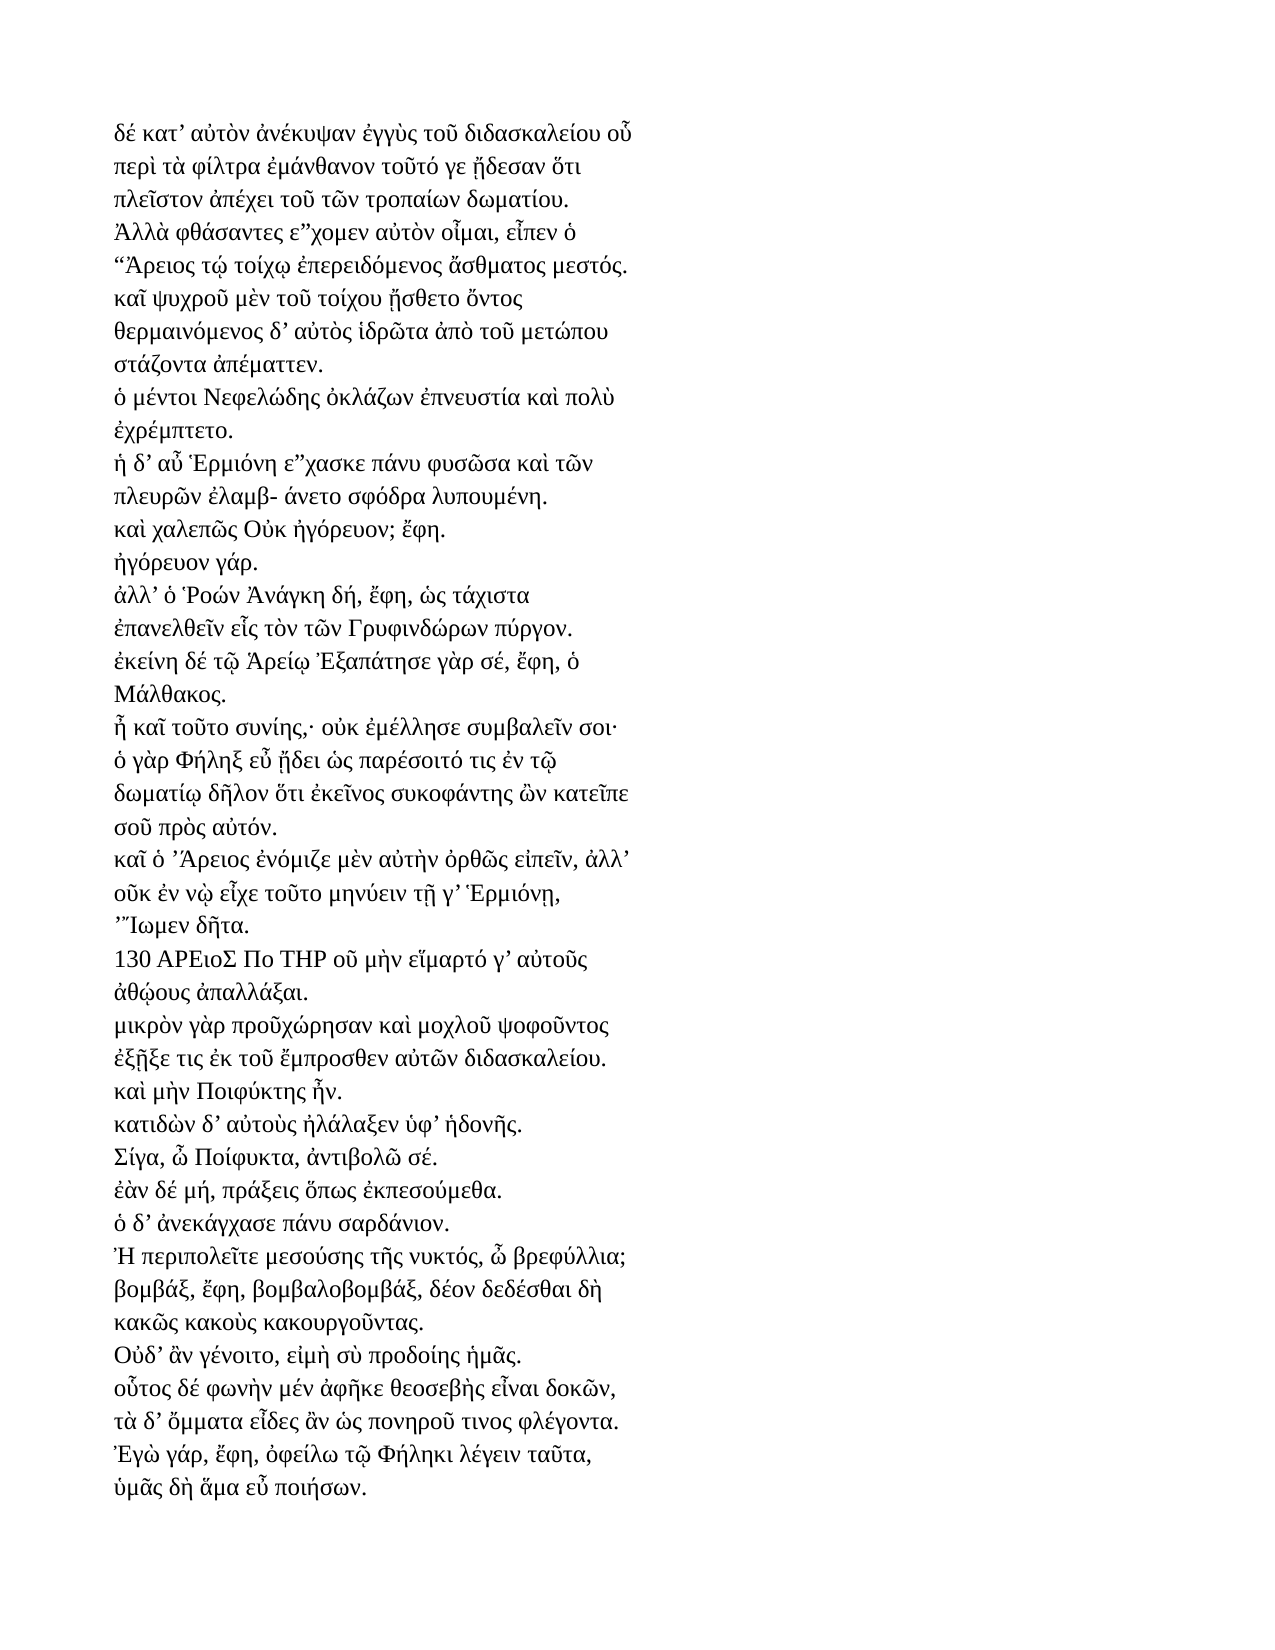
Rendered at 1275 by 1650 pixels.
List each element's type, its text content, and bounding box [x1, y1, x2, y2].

table_cell [635, 118, 1157, 1505]
table_cell δέ κατ’ αὐτὸν ἀνέκυψαν ἐγγὺς τοῦ διδασκαλείου οὗ περὶ τὰ φίλτρα ἐμάνθανον τοῦτό γε ᾔδεσαν ὅτι πλεῖστον ἀπέχει τοῦ τῶν τροπαίων δωματίου. Ἀλλὰ φθάσαντες ε”χομεν αὐτὸν οἶμαι, εἶπεν ὁ “Ἀρειος τῴ τοίχῳ ἐπερειδόμενος ἄσθματος μεστός. καῖ ψυχροῦ μὲν τοῦ τοίχου ᾔσθετο ὄντος θερμαινόμενος δ’ αὐτὸς ἱδρῶτα ἀπὸ τοῦ μετώπου στάζοντα ἀπέματτεν. ὁ μέντοι Νεφελώδης ὀκλάζων ἐπνευστία καὶ πολὺ ἐχρέμπτετο. ἡ δ’ αὖ Ἑρμιόνη ε”χασκε πάνυ φυσῶσα καὶ τῶν πλευρῶν ἐλαμβ- άνετο σφόδρα λυπουμένη. καὶ χαλεπῶς Οὐκ ἠγόρευον; ἔφη. ἠγόρευον γάρ. ἀλλ’ ὁ Ῥοών Ἀνάγκη δή, ἔφη, ὡς τάχιστα ἐπανελθεῖν εἷς τὸν τῶν Γρυφινδώρων πύργον. ἐκείνη δέ τῷ Ἁρείῳ Ἐξαπάτησε γὰρ σέ, ἔφη, ὁ Μάλθακος. ἦ καῖ τοῦτο συνίης,· οὐκ ἐμέλλησε συμβαλεῖν σοι· ὁ γὰρ Φήληξ εὖ ᾔδει ὡς παρέσοιτό τις ἐν τῷ δωματίῳ δῆλον ὅτι ἐκεῖνος συκοφάντης ὢν κατεῖπε σοῦ πρὸς αὐτόν. καῖ ὁ ’Άρειος ἐνόμιζε μὲν αὐτὴν ὀρθῶς εἰπεῖν, ἀλλ’ οῦκ ἐν νῲ εἶχε τοῦτο μηνύειν τῇ γ’ Ἑρμιόνῃ, ’Ἴωμεν δῆτα. 130 ΑΡΕιοΣ Πο ΤΗΡ οῦ μὴν εἵμαρτό γ’ αὐτοῦς ἀθῴους ἀπαλλάξαι. μικρὸν γὰρ προῦχώρησαν καὶ μοχλοῦ ψοφοῦντος ἐξῇξε τις ἐκ τοῦ ἔμπροσθεν αὐτῶν διδασκαλείου. καὶ μὴν Ποιφύκτης ἦν. κατιδὼν δ’ αὐτοὺς ἠλάλαξεν ὑφ’ ἡδονῆς. Σίγα, ὦ Ποίφυκτα, ἀντιβολῶ σέ. ἐὰν δέ μή, πράξεις ὅπως ἐκπεσούμεθα. ὁ δ’ ἀνεκάγχασε πάνυ σαρδάνιον. Ἠ περιπολεῖτε μεσούσης τῆς νυκτός, ὦ βρεφύλλια; βομβάξ, ἔφη, βομβαλοβομβάξ, δέον δεδέσθαι δὴ κακῶς κακοὺς κακουργοῦντας. Οὐδ’ ἂν γένοιτο, εἰμὴ σὺ προδοίης ἡμᾶς. οὗτος δέ φωνὴν μέν ἀφῆκε θεοσεβὴς εἶναι δοκῶν, τὰ δ’ ὄμματα εἶδες ἂν ὡς πονηροῦ τινος φλέγοντα. Ἐγὼ γάρ, ἔφη, ὀφείλω τῷ Φήληκι λέγειν ταῦτα, ὑμᾶς δὴ ἅμα εὖ ποιήσων. [114, 118, 635, 1505]
